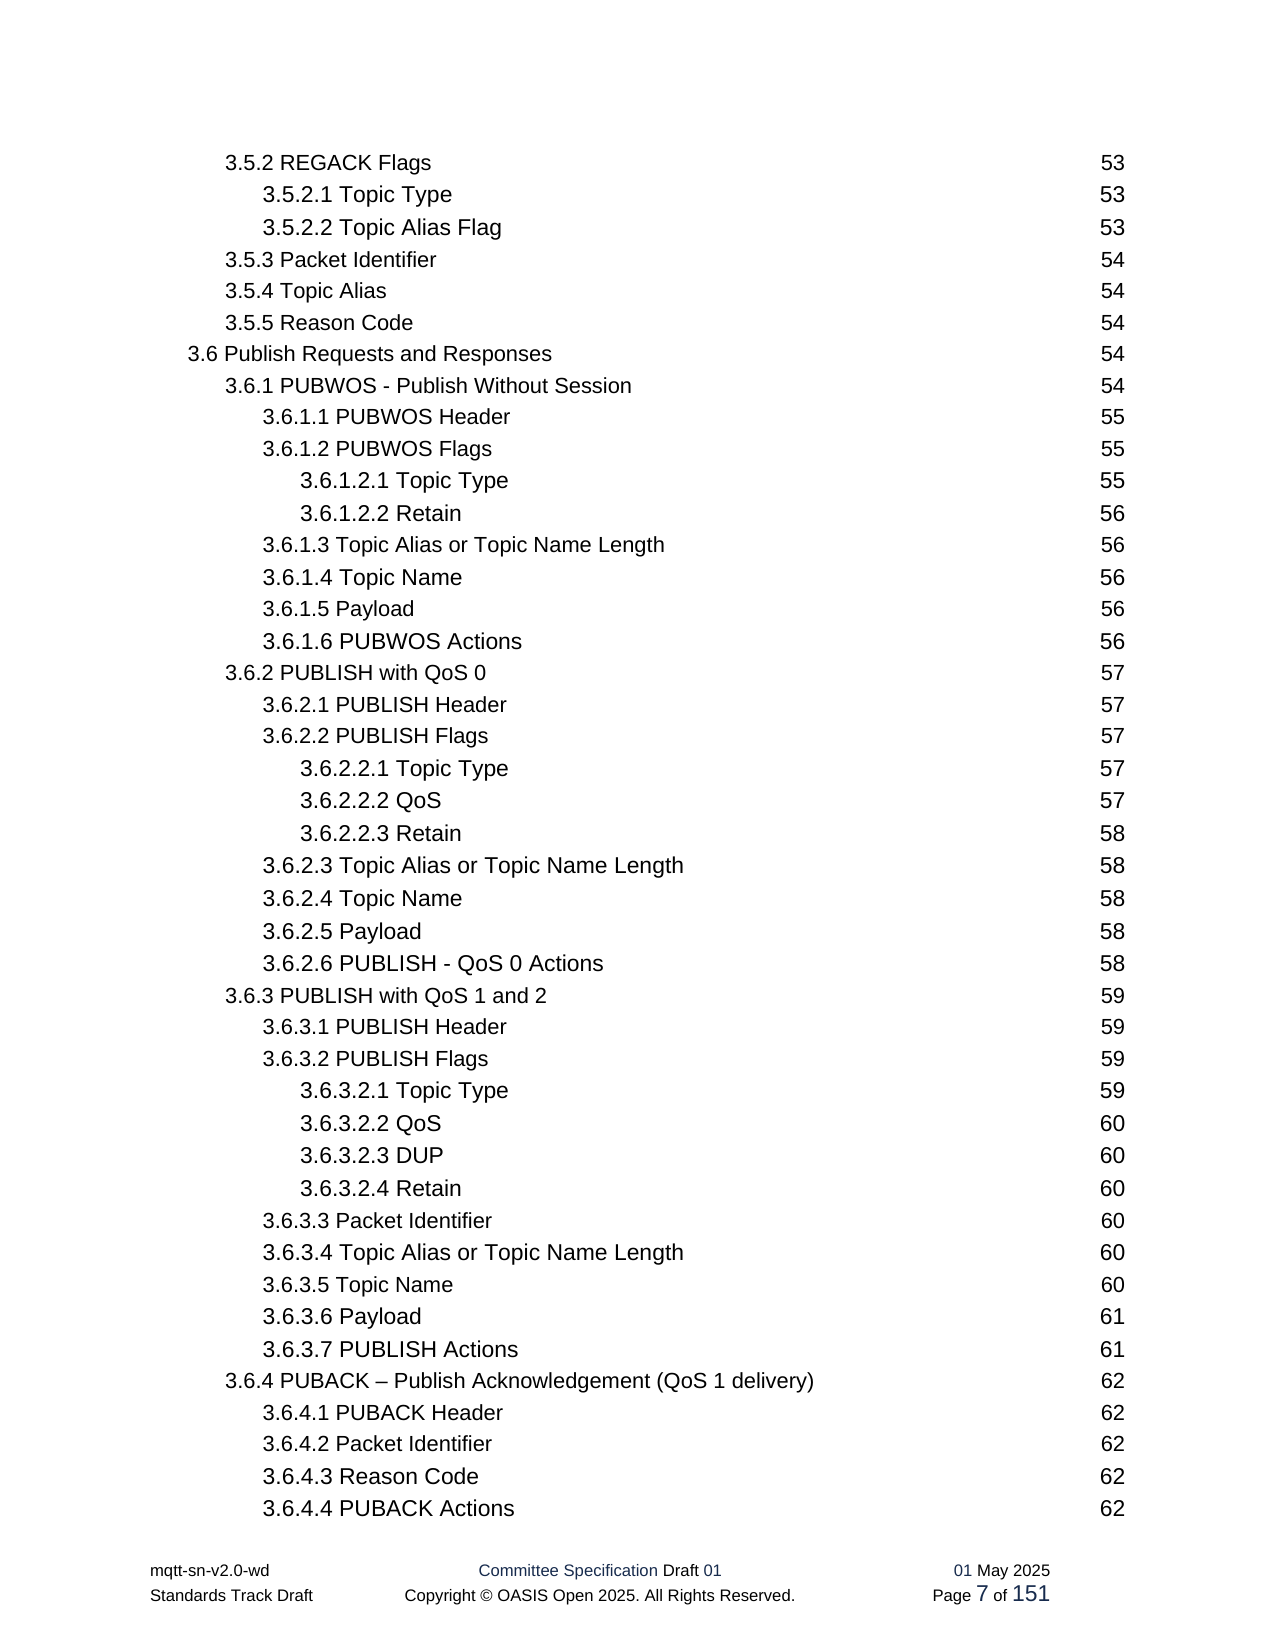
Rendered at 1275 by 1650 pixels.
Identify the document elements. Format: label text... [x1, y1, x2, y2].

text 3.6.3.2.2 QoS 60 [300, 1110, 1125, 1136]
text 3.6.4.2 Packet Identifier 62 [262, 1431, 1125, 1456]
text 3.6.4.3 Reason Code 62 [262, 1463, 1125, 1489]
text 3.6.2.3 Topic Alias or Topic Name Length 58 [262, 852, 1125, 879]
text 3.6.1.1 PUBWOS Header 55 [262, 404, 1125, 429]
text 3.6.2.5 Payload 58 [262, 918, 1125, 944]
text 3.6.1.5 Payload 56 [262, 596, 1125, 621]
text 3.5.2.2 Topic Alias Flag 53 [262, 214, 1125, 240]
text 3.6.3.3 Packet Identifier 60 [262, 1208, 1125, 1233]
text 3.6.2.2 PUBLISH Flags 57 [262, 723, 1125, 748]
text 3.6.4 PUBACK – Publish Acknowledgement (QoS 1 delivery) 62 [225, 1368, 1125, 1393]
text 3.6.2 PUBLISH with QoS 0 57 [225, 660, 1125, 685]
text 3.6.2.2.2 QoS 57 [300, 787, 1125, 813]
text 3.6.1.6 PUBWOS Actions 56 [262, 628, 1125, 654]
text 3.6.3.6 Payload 61 [262, 1303, 1125, 1329]
text 3.6.1.3 Topic Alias or Topic Name Length 56 [262, 532, 1125, 557]
text 3.5.5 Reason Code 54 [225, 309, 1125, 335]
text 3.6.3.2.4 Retain 60 [300, 1175, 1125, 1201]
text 3.6.3.1 PUBLISH Header 59 [262, 1014, 1125, 1039]
text 3.6.3.2.3 DUP 60 [300, 1142, 1125, 1169]
text 3.6.3.2 PUBLISH Flags 59 [262, 1046, 1125, 1071]
text 3.6.2.4 Topic Name 58 [262, 885, 1125, 911]
text 3.6.4.4 PUBACK Actions 62 [262, 1495, 1125, 1522]
text 3.6.1.2.2 Retain 56 [300, 499, 1125, 526]
text 3.6.1.4 Topic Name 56 [262, 563, 1125, 590]
text 3.6.3 PUBLISH with QoS 1 and 2 59 [225, 983, 1125, 1008]
text 3.6.4.1 PUBACK Header 62 [262, 1400, 1125, 1425]
text 3.6.3.7 PUBLISH Actions 61 [262, 1336, 1125, 1362]
text 3.6 Publish Requests and Responses 54 [187, 341, 1125, 366]
text 3.5.2.1 Topic Type 53 [262, 181, 1125, 208]
text 3.6.1 PUBWOS - Publish Without Session 54 [225, 372, 1125, 398]
text 3.6.1.2 PUBWOS Flags 55 [262, 435, 1125, 461]
text 3.6.2.2.1 Topic Type 57 [300, 754, 1125, 781]
text 3.6.2.1 PUBLISH Header 57 [262, 692, 1125, 717]
text 3.6.3.5 Topic Name 60 [262, 1272, 1125, 1297]
text 3.5.3 Packet Identifier 54 [225, 247, 1125, 272]
text 3.6.1.2.1 Topic Type 55 [300, 467, 1125, 493]
text 3.6.3.2.1 Topic Type 59 [300, 1077, 1125, 1103]
text 3.6.3.4 Topic Alias or Topic Name Length 60 [262, 1239, 1125, 1265]
text 3.6.2.2.3 Retain 58 [300, 820, 1125, 846]
text 3.5.4 Topic Alias 54 [225, 278, 1125, 303]
text 3.5.2 REGACK Flags 53 [225, 150, 1125, 175]
text 3.6.2.6 PUBLISH - QoS 0 Actions 58 [262, 950, 1125, 977]
